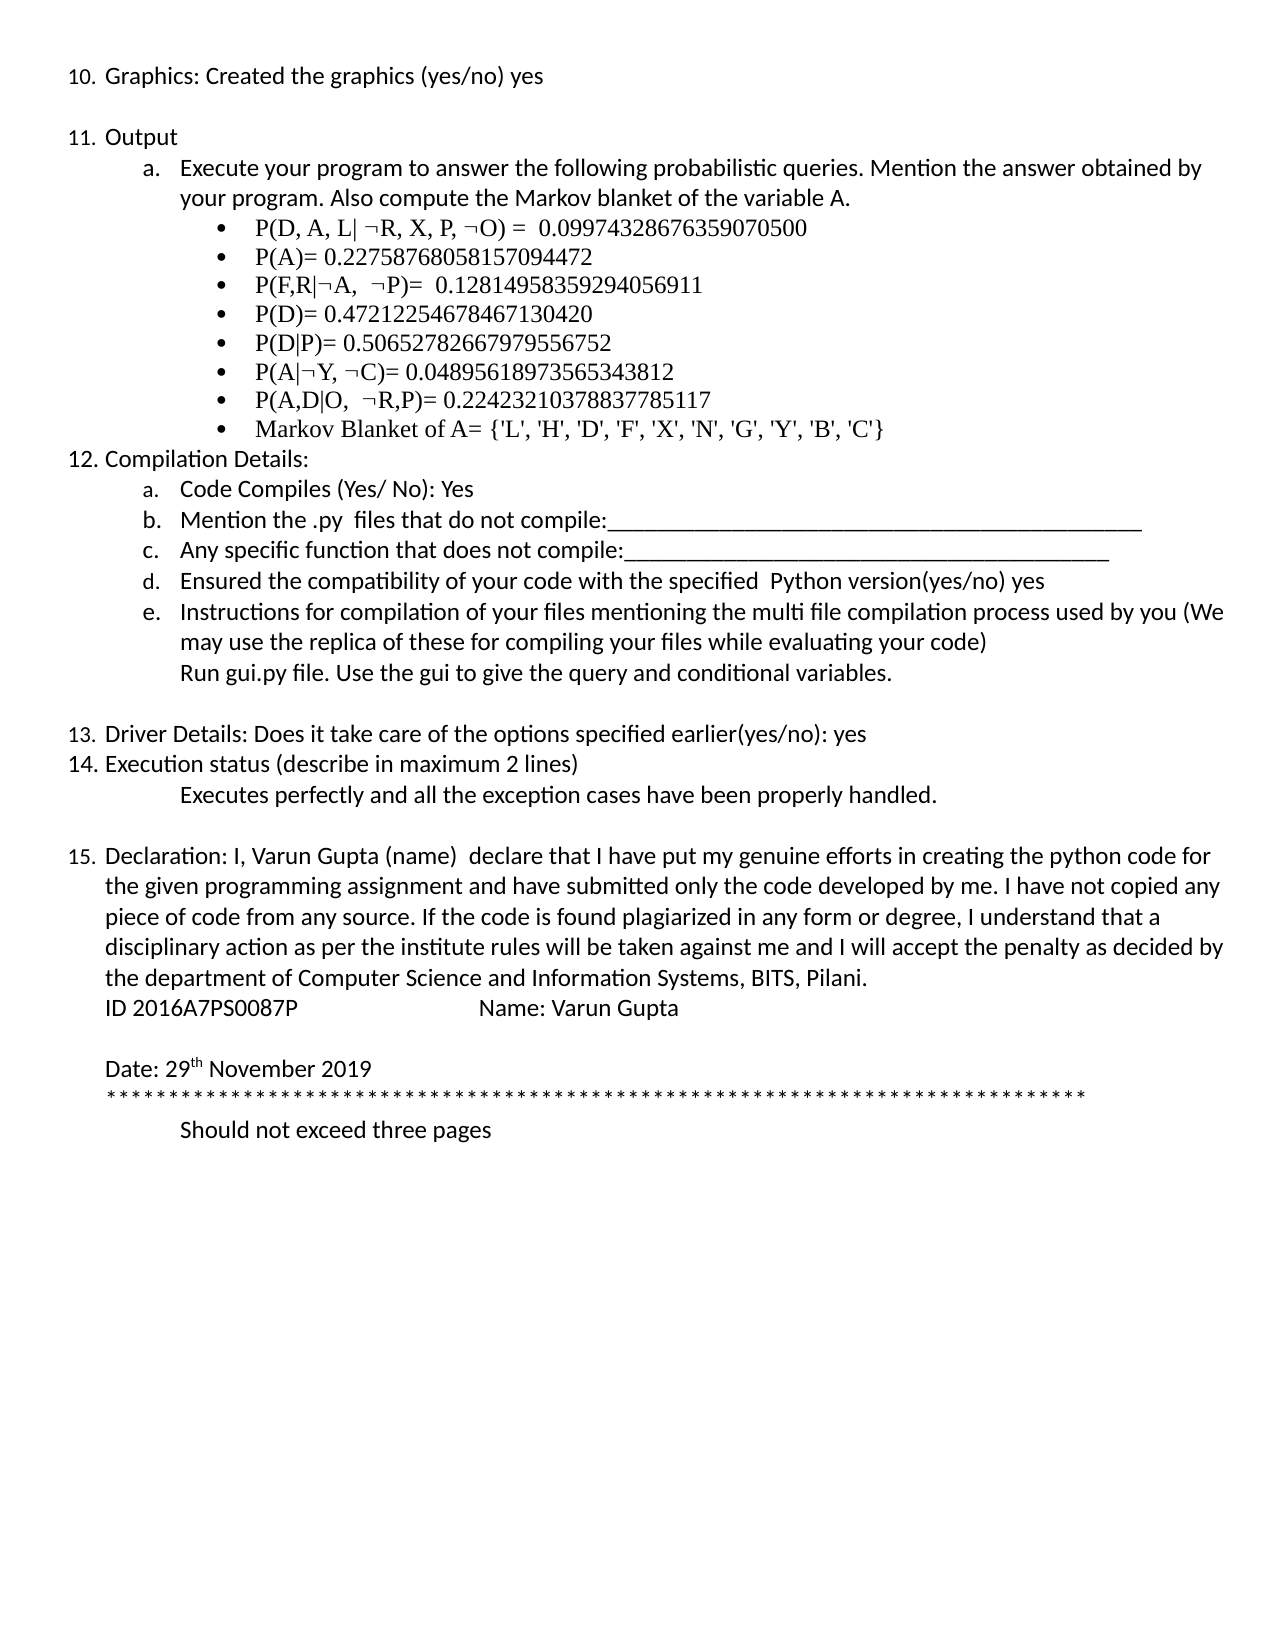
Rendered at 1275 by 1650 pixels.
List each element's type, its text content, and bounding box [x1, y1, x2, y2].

list Driver Details: Does it take care of the options specified earlier(yes/no): yes [67, 718, 1245, 748]
text ******************************************************************************* Should not exceed three pages [105, 1084, 1245, 1145]
list Ensured the compatibility of your code with the specified Python version(yes/no) yes [142, 565, 1245, 596]
list Graphics: Created the graphics (yes/no) yes [67, 61, 1245, 91]
list Markov Blanket of A= {'L', 'H', 'D', 'F', 'X', 'N', 'G', 'Y', 'B', 'C'} [217, 414, 1245, 443]
list Mention the .py files that do not compile:___________________________________________ [142, 504, 1245, 535]
list Instructions for compilation of your files mentioning the multi file compilation process used by you (We may use the replica of these for compiling your files while evaluating your code) [142, 596, 1245, 657]
list Run gui.py file. Use the gui to give the query and conditional variables. [142, 657, 1245, 687]
text ID 2016A7PS0087P Name: Varun Gupta [105, 992, 1245, 1023]
list Output [67, 122, 1245, 152]
list Any specific function that does not compile:_______________________________________ [142, 535, 1245, 565]
list Compilation Details: [67, 443, 1245, 474]
list P(D|P)= 0.50652782667979556752 [217, 328, 1245, 357]
list P(A|Y, C)= 0.04895618973565343812 [217, 357, 1245, 386]
list P(A)= 0.22758768058157094472 [217, 242, 1245, 271]
text Date: 29th November 2019 [105, 1053, 1245, 1084]
list Execute your program to answer the following probabilistic queries. Mention the answer obtained by your program. Also compute the Markov blanket of the variable A. [142, 152, 1245, 213]
list Declaration: I, Varun Gupta (name) declare that I have put my genuine efforts in creating the python code for the given programming assignment and have submitted only the code developed by me. I have not copied any piece of code from any source. If the code is found plagiarized in any form or degree, I understand that a disciplinary action as per the institute rules will be taken against me and I will accept the penalty as decided by the department of Computer Science and Information Systems, BITS, Pilani. [67, 840, 1245, 992]
text Executes perfectly and all the exception cases have been properly handled. [105, 779, 1245, 809]
list Execution status (describe in maximum 2 lines) [67, 748, 1245, 779]
list P(D)= 0.47212254678467130420 [217, 299, 1245, 328]
list P(A,D|O,R,P)= 0.22423210378837785117 [217, 386, 1245, 414]
list Code Compiles (Yes/ No): Yes [142, 474, 1245, 504]
list P(D, A, L| R, X, P, O) = 0.09974328676359070500 [217, 213, 1245, 242]
list P(F,R|A,P)= 0.12814958359294056911 [217, 271, 1245, 299]
